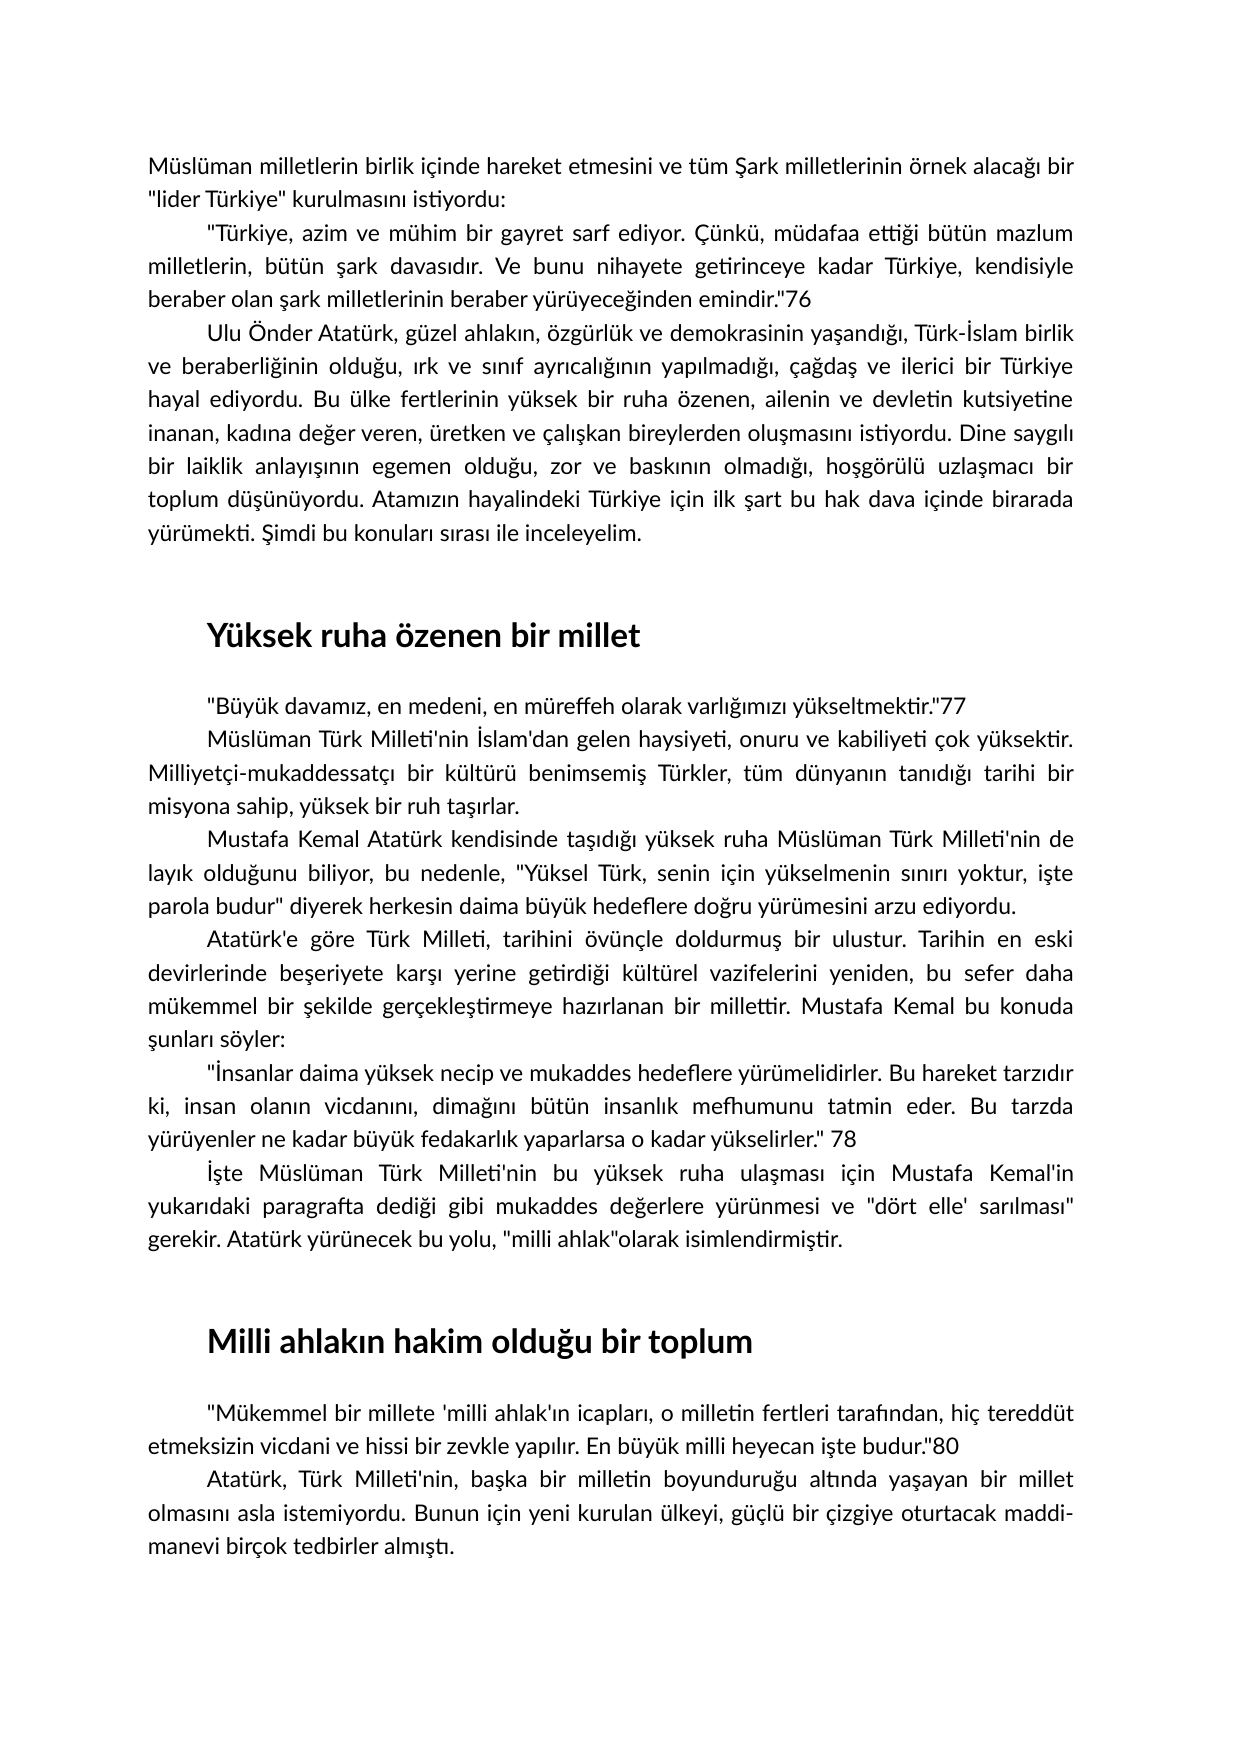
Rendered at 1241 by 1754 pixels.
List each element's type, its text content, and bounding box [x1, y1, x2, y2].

text Atatürk, Türk Milleti'nin, başka bir milletin boyunduruğu altında yaşayan bir millet olmasını asla istemiyordu. Bunun için yeni kurulan ülkeyi, güçlü bir çizgiye oturtacak maddi-manevi birçok tedbirler almıştı. [148, 1461, 1075, 1561]
subtitle Yüksek ruha özenen bir millet [148, 614, 1075, 654]
text Müslüman Türk Milleti'nin İslam'dan gelen haysiyeti, onuru ve kabiliyeti çok yüksektir. Milliyetçi-mukaddessatçı bir kültürü benimsemiş Türkler, tüm dünyanın tanıdığı tarihi bir misyona sahip, yüksek bir ruh taşırlar. [148, 721, 1075, 821]
text Müslüman milletlerin birlik içinde hareket etmesini ve tüm Şark milletlerinin örnek alacağı bir "lider Türkiye" kurulmasını istiyordu: [148, 148, 1075, 214]
text Atatürk'e göre Türk Milleti, tarihini övünçle doldurmuş bir ulustur. Tarihin en eski devirlerinde beşeriyete karşı yerine getirdiği kültürel vazifelerini yeniden, bu sefer daha mükemmel bir şekilde gerçekleştirmeye hazırlanan bir millettir. Mustafa Kemal bu konuda şunları söyler: [148, 921, 1075, 1054]
text Mustafa Kemal Atatürk kendisinde taşıdığı yüksek ruha Müslüman Türk Milleti'nin de layık olduğunu biliyor, bu nedenle, "Yüksel Türk, senin için yükselmenin sınırı yoktur, işte parola budur" diyerek herkesin daima büyük hedeflere doğru yürümesini arzu ediyordu. [148, 821, 1075, 921]
text "İnsanlar daima yüksek necip ve mukaddes hedeflere yürümelidirler. Bu hareket tarzıdır ki, insan olanın vicdanını, dimağını bütün insanlık mefhumunu tatmin eder. Bu tarzda yürüyenler ne kadar büyük fedakarlık yaparlarsa o kadar yükselirler." 78 [148, 1054, 1075, 1154]
text Ulu Önder Atatürk, güzel ahlakın, özgürlük ve demokrasinin yaşandığı, Türk-İslam birlik ve beraberliğinin olduğu, ırk ve sınıf ayrıcalığının yapılmadığı, çağdaş ve ilerici bir Türkiye hayal ediyordu. Bu ülke fertlerinin yüksek bir ruha özenen, ailenin ve devletin kutsiyetine inanan, kadına değer veren, üretken ve çalışkan bireylerden oluşmasını istiyordu. Dine saygılı bir laiklik anlayışının egemen olduğu, zor ve baskının olmadığı, hoşgörülü uzlaşmacı bir toplum düşünüyordu. Atamızın hayalindeki Türkiye için ilk şart bu hak dava içinde birarada yürümekti. Şimdi bu konuları sırası ile inceleyelim. [148, 314, 1075, 548]
text "Türkiye, azim ve mühim bir gayret sarf ediyor. Çünkü, müdafaa ettiği bütün mazlum milletlerin, bütün şark davasıdır. Ve bunu nihayete getirinceye kadar Türkiye, kendisiyle beraber olan şark milletlerinin beraber yürüyeceğinden emindir."76 [148, 214, 1075, 314]
text İşte Müslüman Türk Milleti'nin bu yüksek ruha ulaşması için Mustafa Kemal'in yukarıdaki paragrafta dediği gibi mukaddes değerlere yürünmesi ve "dört elle' sarılması" gerekir. Atatürk yürünecek bu yolu, "milli ahlak"olarak isimlendirmiştir. [148, 1154, 1075, 1254]
subtitle Milli ahlakın hakim olduğu bir toplum [148, 1321, 1075, 1361]
text "Büyük davamız, en medeni, en müreffeh olarak varlığımızı yükseltmektir."77 [148, 688, 1075, 721]
text "Mükemmel bir millete 'milli ahlak'ın icapları, o milletin fertleri tarafından, hiç tereddüt etmeksizin vicdani ve hissi bir zevkle yapılır. En büyük milli heyecan işte budur."80 [148, 1394, 1075, 1461]
